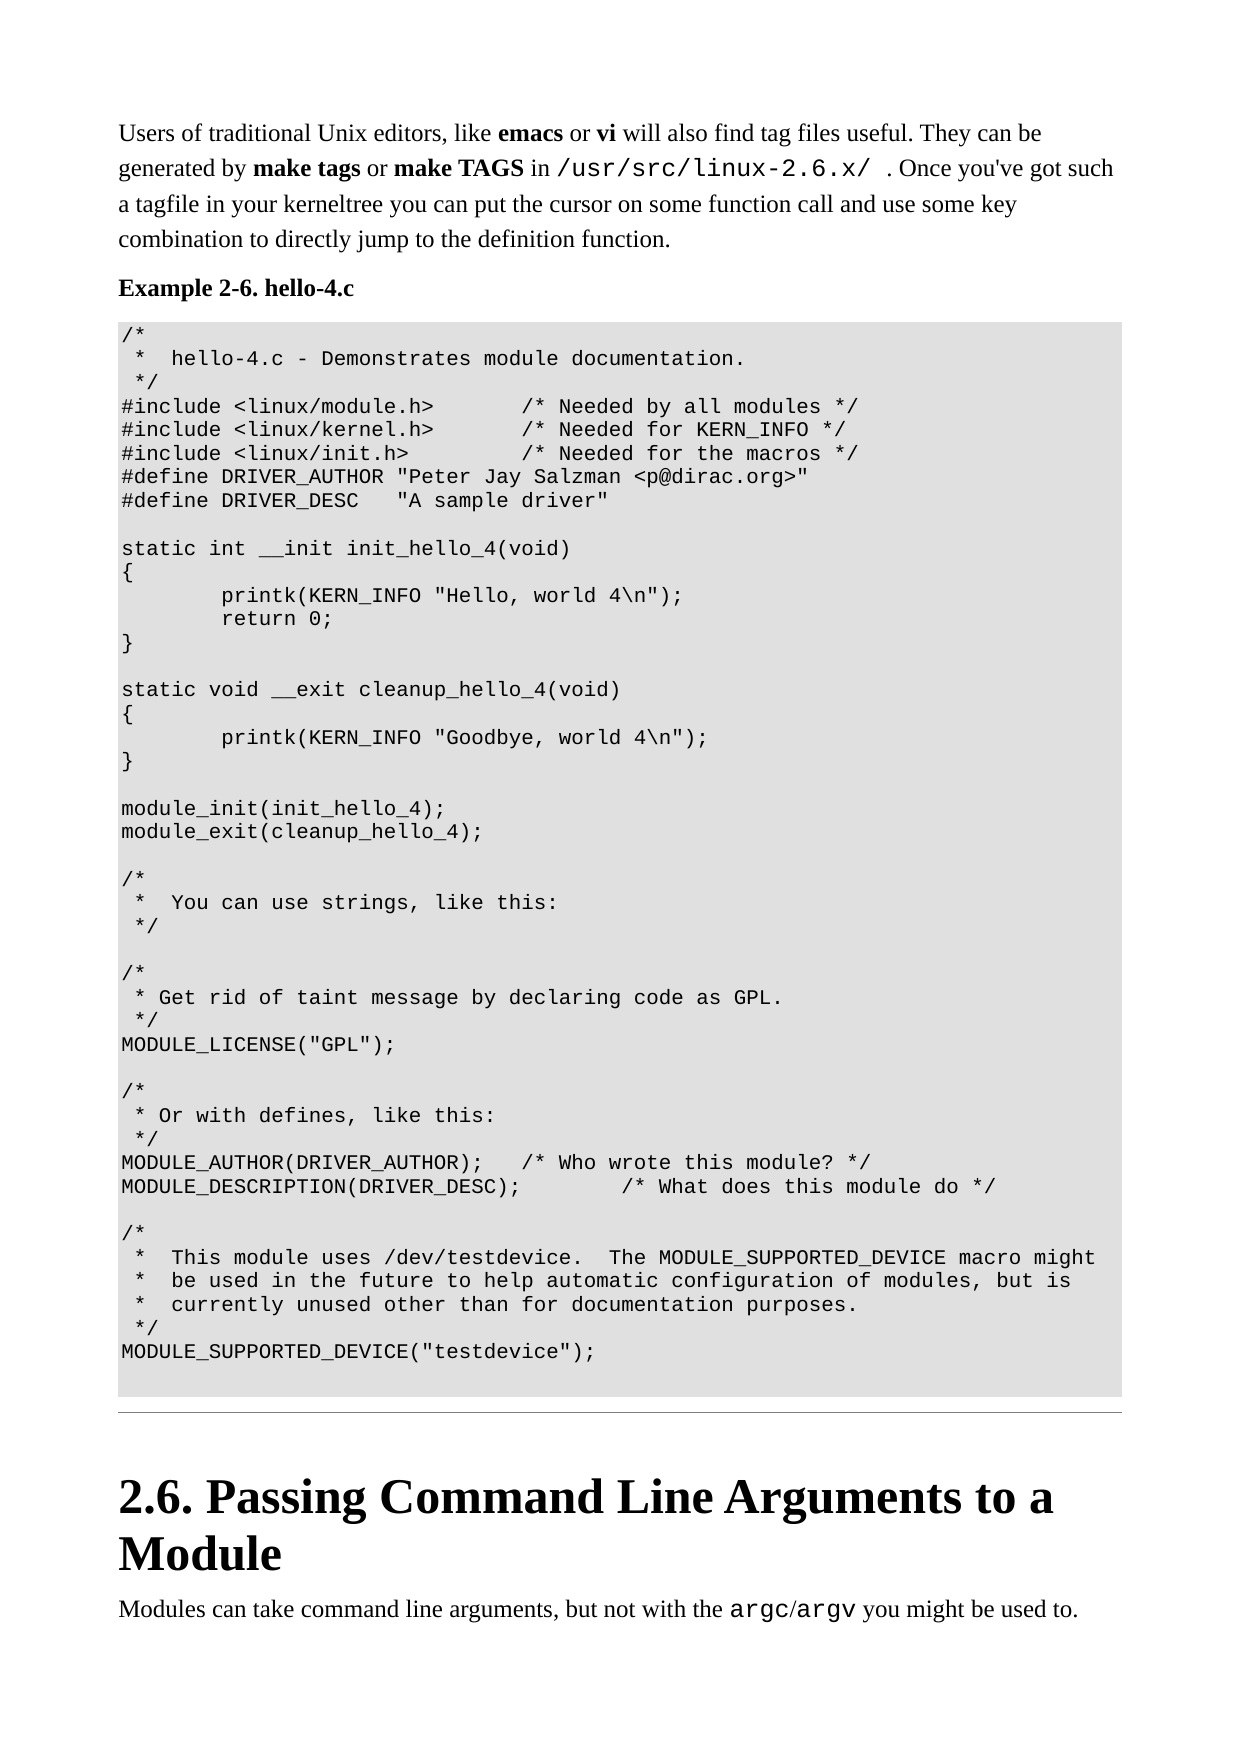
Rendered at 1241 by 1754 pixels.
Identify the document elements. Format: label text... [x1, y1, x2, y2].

subtitle 2.6. Passing Command Line Arguments to a Module [118, 1467, 1122, 1582]
text Example 2-6. hello-4.c [118, 273, 1122, 301]
text Modules can take command line arguments, but not with the argc/argv you might be used to. [118, 1594, 1122, 1625]
table_header /* * hello-4.c - Demonstrates module documentation. */ #include <linux/module.h> /* Needed by all modules */ #include <linux/kernel.h> /* Needed for KERN_INFO */ #include <linux/init.h> /* Needed for the macros */ #define DRIVER_AUTHOR "Peter Jay Salzman <p@dirac.org>" #define DRIVER_DESC "A sample driver" static int __init init_hello_4(void) { printk(KERN_INFO "Hello, world 4\n"); return 0; } static void __exit cleanup_hello_4(void) { printk(KERN_INFO "Goodbye, world 4\n"); } module_init(init_hello_4); module_exit(cleanup_hello_4); /* * You can use strings, like this: */ /* * Get rid of taint message by declaring code as GPL. */ MODULE_LICENSE("GPL"); /* * Or with defines, like this: */ MODULE_AUTHOR(DRIVER_AUTHOR); /* Who wrote this module? */ MODULE_DESCRIPTION(DRIVER_DESC); /* What does this module do */ /* * This module uses /dev/testdevice. The MODULE_SUPPORTED_DEVICE macro might * be used in the future to help automatic configuration of modules, but is * currently unused other than for documentation purposes. */ MODULE_SUPPORTED_DEVICE("testdevice"); [118, 322, 1122, 1397]
text Users of traditional Unix editors, like emacs or vi will also find tag files useful. They can be generated by make tags or make TAGS in /usr/src/linux-2.6.x/ . Once you've got such a tagfile in your kerneltree you can put the cursor on some function call and use some key combination to directly jump to the definition function. [118, 118, 1122, 252]
